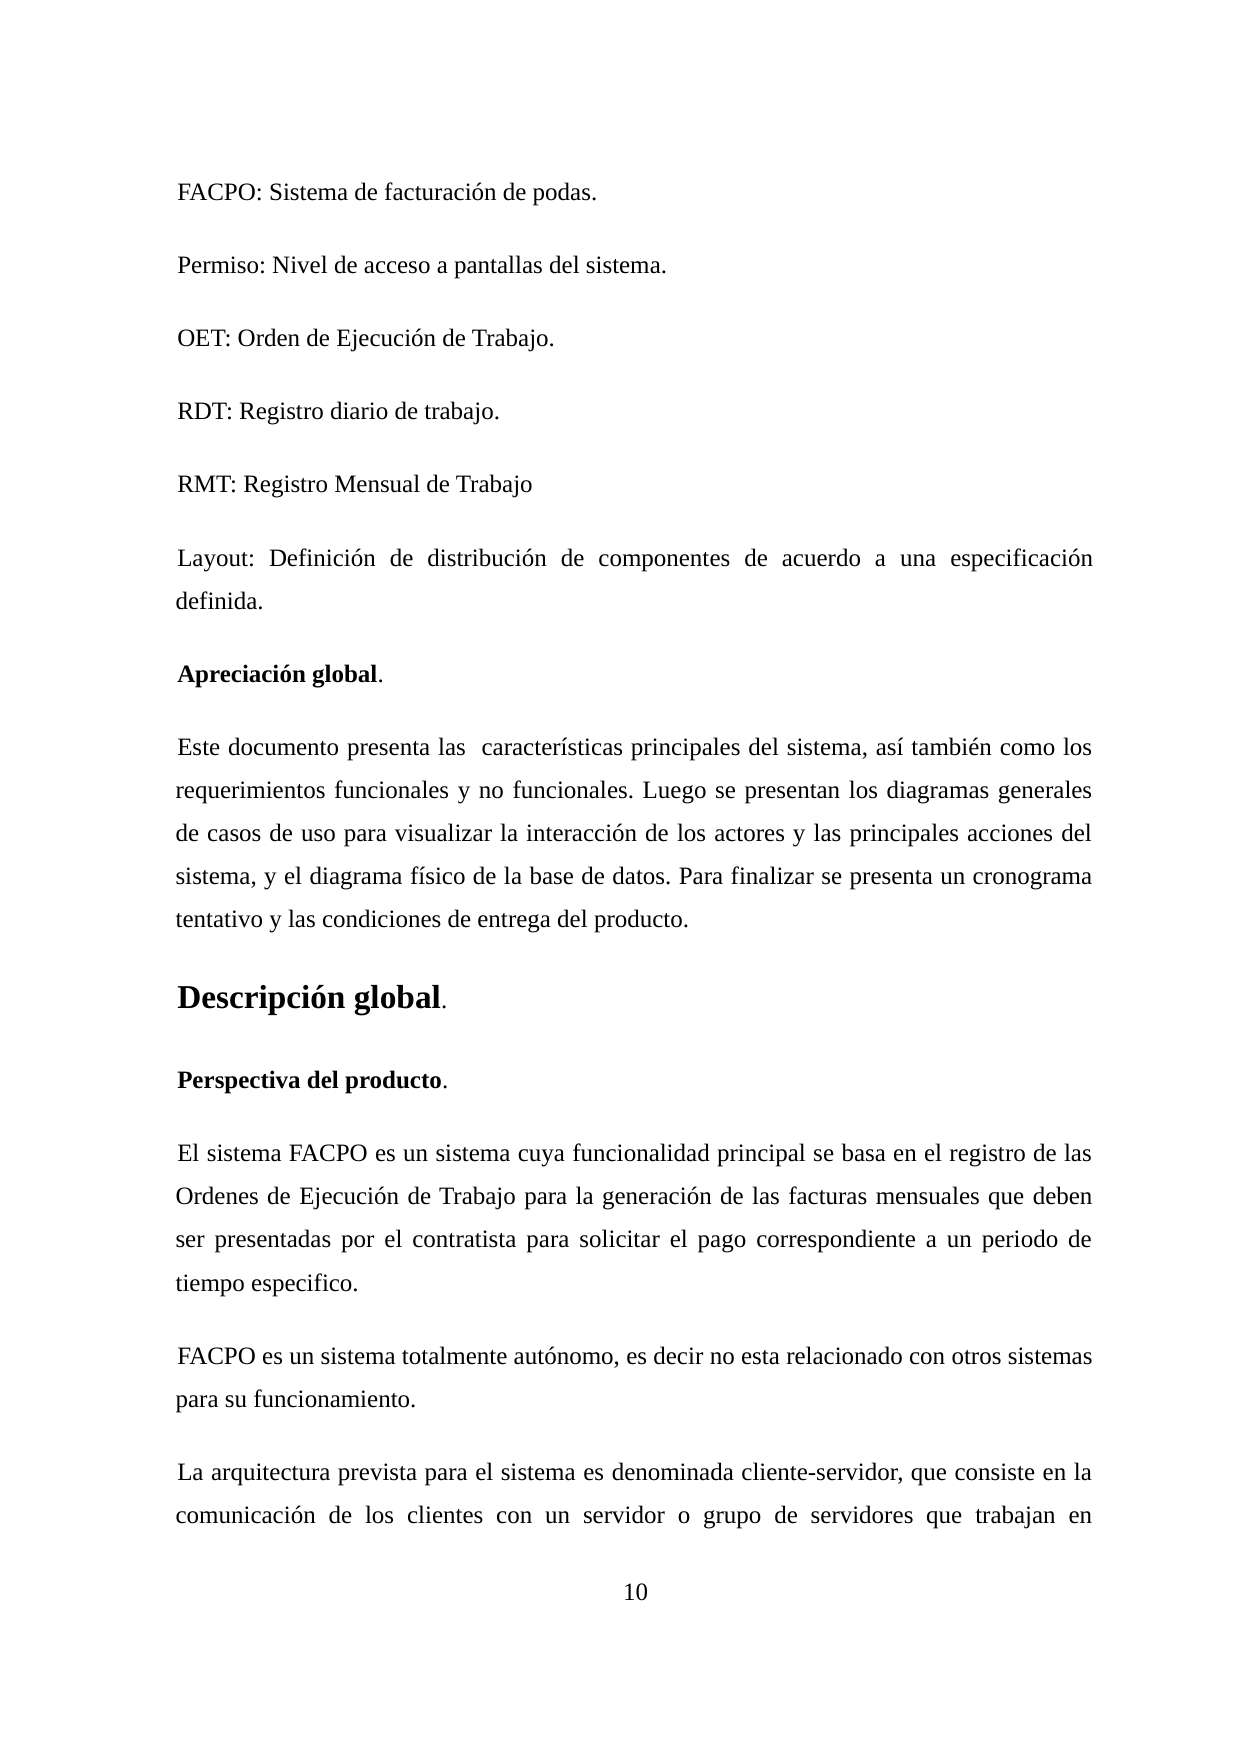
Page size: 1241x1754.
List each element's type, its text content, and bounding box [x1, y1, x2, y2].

text Permiso: Nivel de acceso a pantallas del sistema. [175, 250, 1093, 279]
text OET: Orden de Ejecución de Trabajo. [175, 323, 1093, 352]
text El sistema FACPO es un sistema cuya funcionalidad principal se basa en el registro de las Ordenes de Ejecución de Trabajo para la generación de las facturas mensuales que deben ser presentadas por el contratista para solicitar el pago correspondiente a un periodo de tiempo especifico. [175, 1138, 1093, 1296]
text Perspectiva del producto. [175, 1065, 1093, 1094]
text Este documento presenta las características principales del sistema, así también como los requerimientos funcionales y no funcionales. Luego se presentan los diagramas generales de casos de uso para visualizar la interacción de los actores y las principales acciones del sistema, y el diagrama físico de la base de datos. Para finalizar se presenta un cronograma tentativo y las condiciones de entrega del producto. [175, 732, 1093, 933]
text RMT: Registro Mensual de Trabajo [175, 469, 1093, 498]
text Layout: Definición de distribución de componentes de acuerdo a una especificación definida. [175, 543, 1093, 614]
text FACPO es un sistema totalmente autónomo, es decir no esta relacionado con otros sistemas para su funcionamiento. [175, 1341, 1093, 1413]
text Apreciación global. [175, 659, 1093, 688]
text RDT: Registro diario de trabajo. [175, 396, 1093, 425]
text FACPO: Sistema de facturación de podas. [175, 177, 1093, 206]
text La arquitectura prevista para el sistema es denominada cliente-servidor, que consiste en la comunicación de los clientes con un servidor o grupo de servidores que trabajan en [175, 1457, 1093, 1529]
text Descripción global. [175, 978, 1093, 1016]
